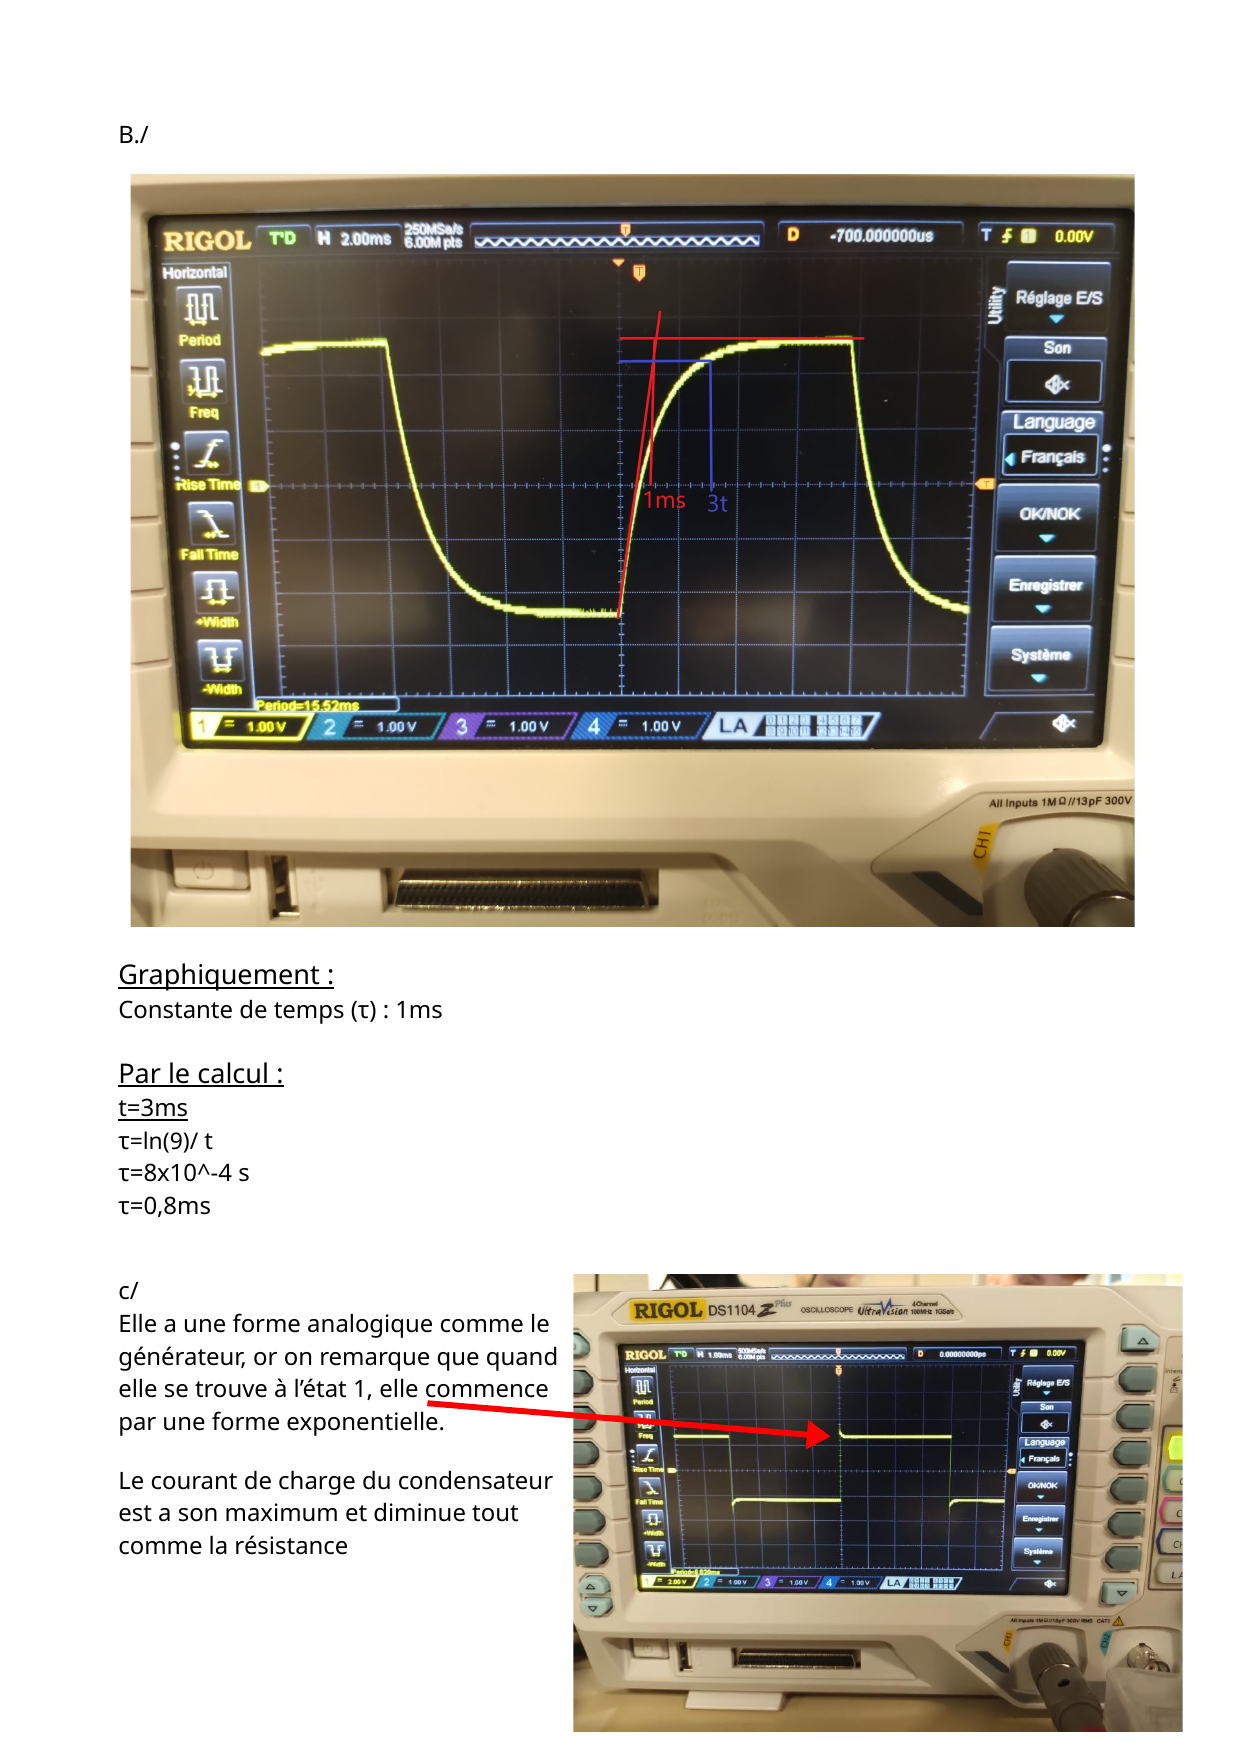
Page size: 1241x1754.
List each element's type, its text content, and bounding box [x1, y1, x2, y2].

picture [130, 174, 1135, 927]
text τ=0,8ms [118, 1189, 1122, 1221]
text Elle a une forme analogique comme le générateur, or on remarque que quand elle se trouve à l’état 1, elle commence par une forme exponentielle. [118, 1307, 573, 1437]
text Par le calcul : [118, 1054, 1122, 1091]
picture [573, 1274, 1183, 1732]
text Le courant de charge du condensateur est a son maximum et diminue tout comme la résistance [118, 1463, 573, 1561]
text t=3ms [118, 1091, 1122, 1123]
text c/ [118, 1274, 573, 1307]
text τ=8x10^-4 s [118, 1156, 1122, 1189]
text Constante de temps (τ) : 1ms [118, 993, 1122, 1025]
text τ=ln(9)/ t [118, 1123, 1122, 1156]
text Graphiquement : [118, 956, 1122, 993]
text B./ [118, 118, 1122, 151]
